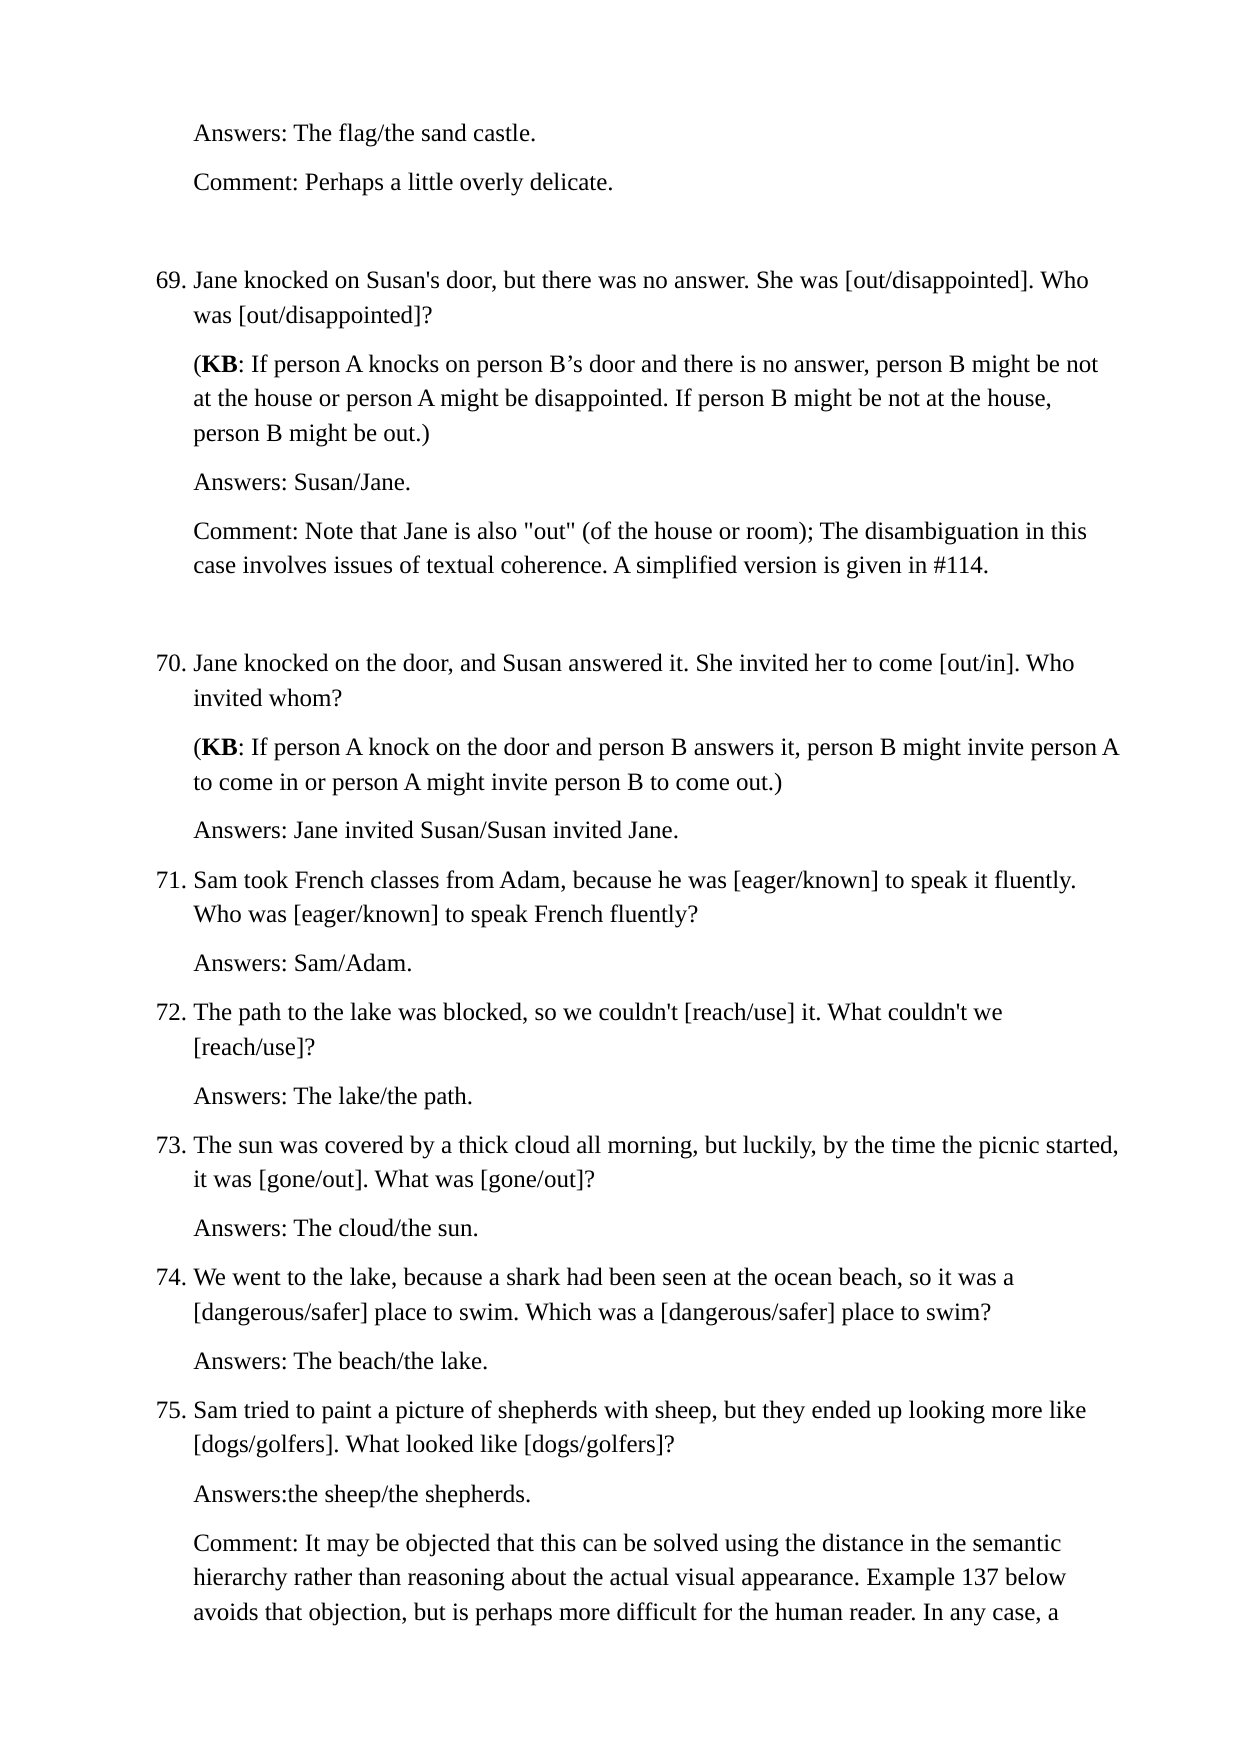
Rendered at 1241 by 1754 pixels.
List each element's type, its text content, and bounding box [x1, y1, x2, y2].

list Answers: The lake/the path. [156, 1081, 1122, 1109]
list Comment: It may be objected that this can be solved using the distance in the semantic hierarchy rather than reasoning about the actual visual appearance. Example 137 below avoids that objection, but is perhaps more difficult for the human reader. In any case, a [156, 1528, 1122, 1625]
list Answers: Jane invited Susan/Susan invited Jane. [156, 816, 1122, 844]
list Sam took French classes from Adam, because he was [eager/known] to speak it fluently. Who was [eager/known] to speak French fluently? [156, 865, 1122, 928]
list Answers:the sheep/the shepherds. [156, 1479, 1122, 1507]
list Jane knocked on Susan's door, but there was no answer. She was [out/disappointed]. Who was [out/disappointed]? [156, 265, 1122, 328]
list Comment: Note that Jane is also "out" (of the house or room); The disambiguation in this case involves issues of textual coherence. A simplified version is given in #114. [156, 516, 1122, 579]
list Answers: Susan/Jane. [156, 467, 1122, 496]
list Answers: The beach/the lake. [156, 1346, 1122, 1375]
list Sam tried to paint a picture of shepherds with sheep, but they ended up looking more like [dogs/golfers]. What looked like [dogs/golfers]? [156, 1395, 1122, 1458]
list Answers: The flag/the sand castle. [156, 118, 1122, 147]
list We went to the lake, because a shark had been seen at the ocean beach, so it was a [dangerous/safer] place to swim. Which was a [dangerous/safer] place to swim? [156, 1262, 1122, 1326]
list (KB: If person A knocks on person B’s door and there is no answer, person B might be not at the house or person A might be disappointed. If person B might be not at the house, person B might be out.) [156, 349, 1122, 447]
list (KB: If person A knock on the door and person B answers it, person B might invite person A to come in or person A might invite person B to come out.) [156, 732, 1122, 795]
list Jane knocked on the door, and Susan answered it. She invited her to come [out/in]. Who invited whom? [156, 648, 1122, 712]
list The sun was covered by a thick cloud all morning, but luckily, by the time the picnic started, it was [gone/out]. What was [gone/out]? [156, 1130, 1122, 1193]
list The path to the lake was blocked, so we couldn't [reach/use] it. What couldn't we [reach/use]? [156, 997, 1122, 1061]
list Comment: Perhaps a little overly delicate. [156, 167, 1122, 196]
list Answers: The cloud/the sun. [156, 1213, 1122, 1242]
list Answers: Sam/Adam. [156, 948, 1122, 977]
